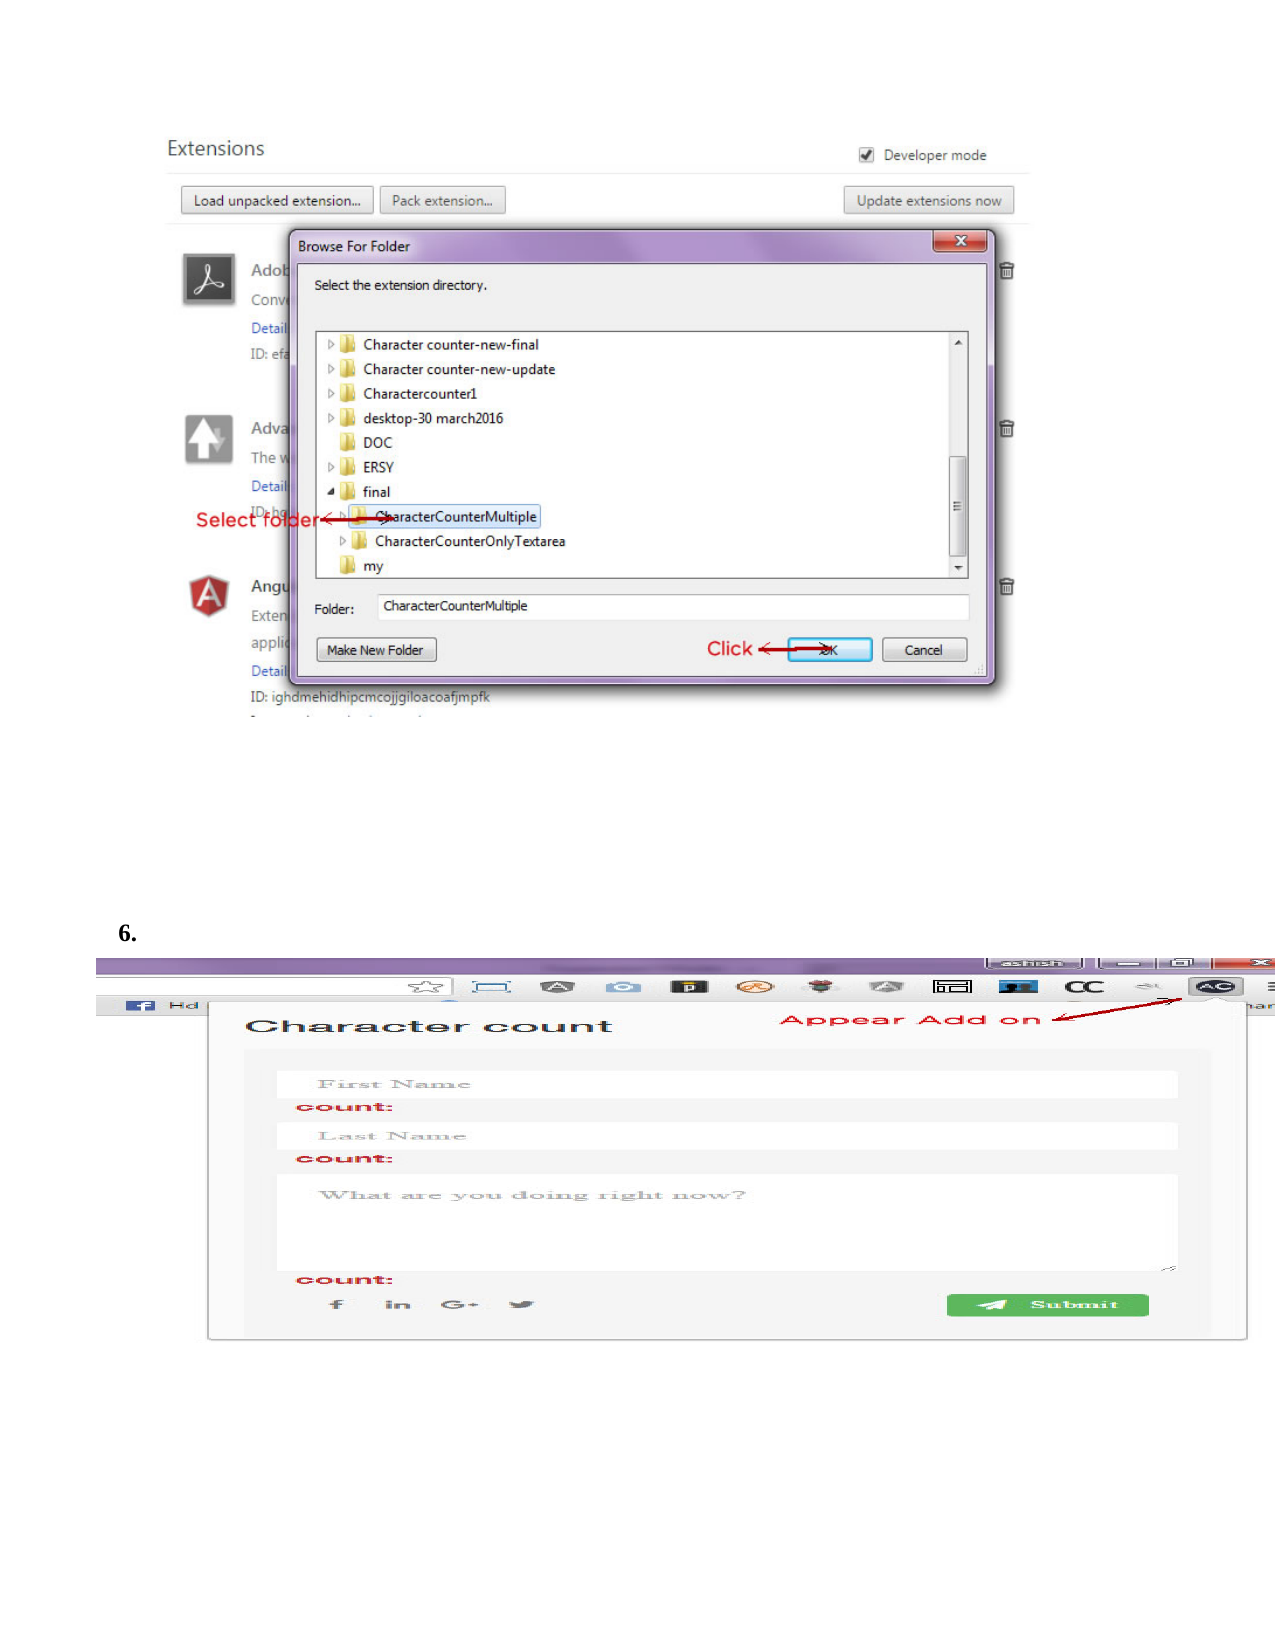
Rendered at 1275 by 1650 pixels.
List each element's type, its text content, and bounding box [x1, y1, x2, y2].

text 6. [118, 918, 1157, 946]
picture [96, 958, 1275, 1356]
picture [118, 118, 1157, 717]
